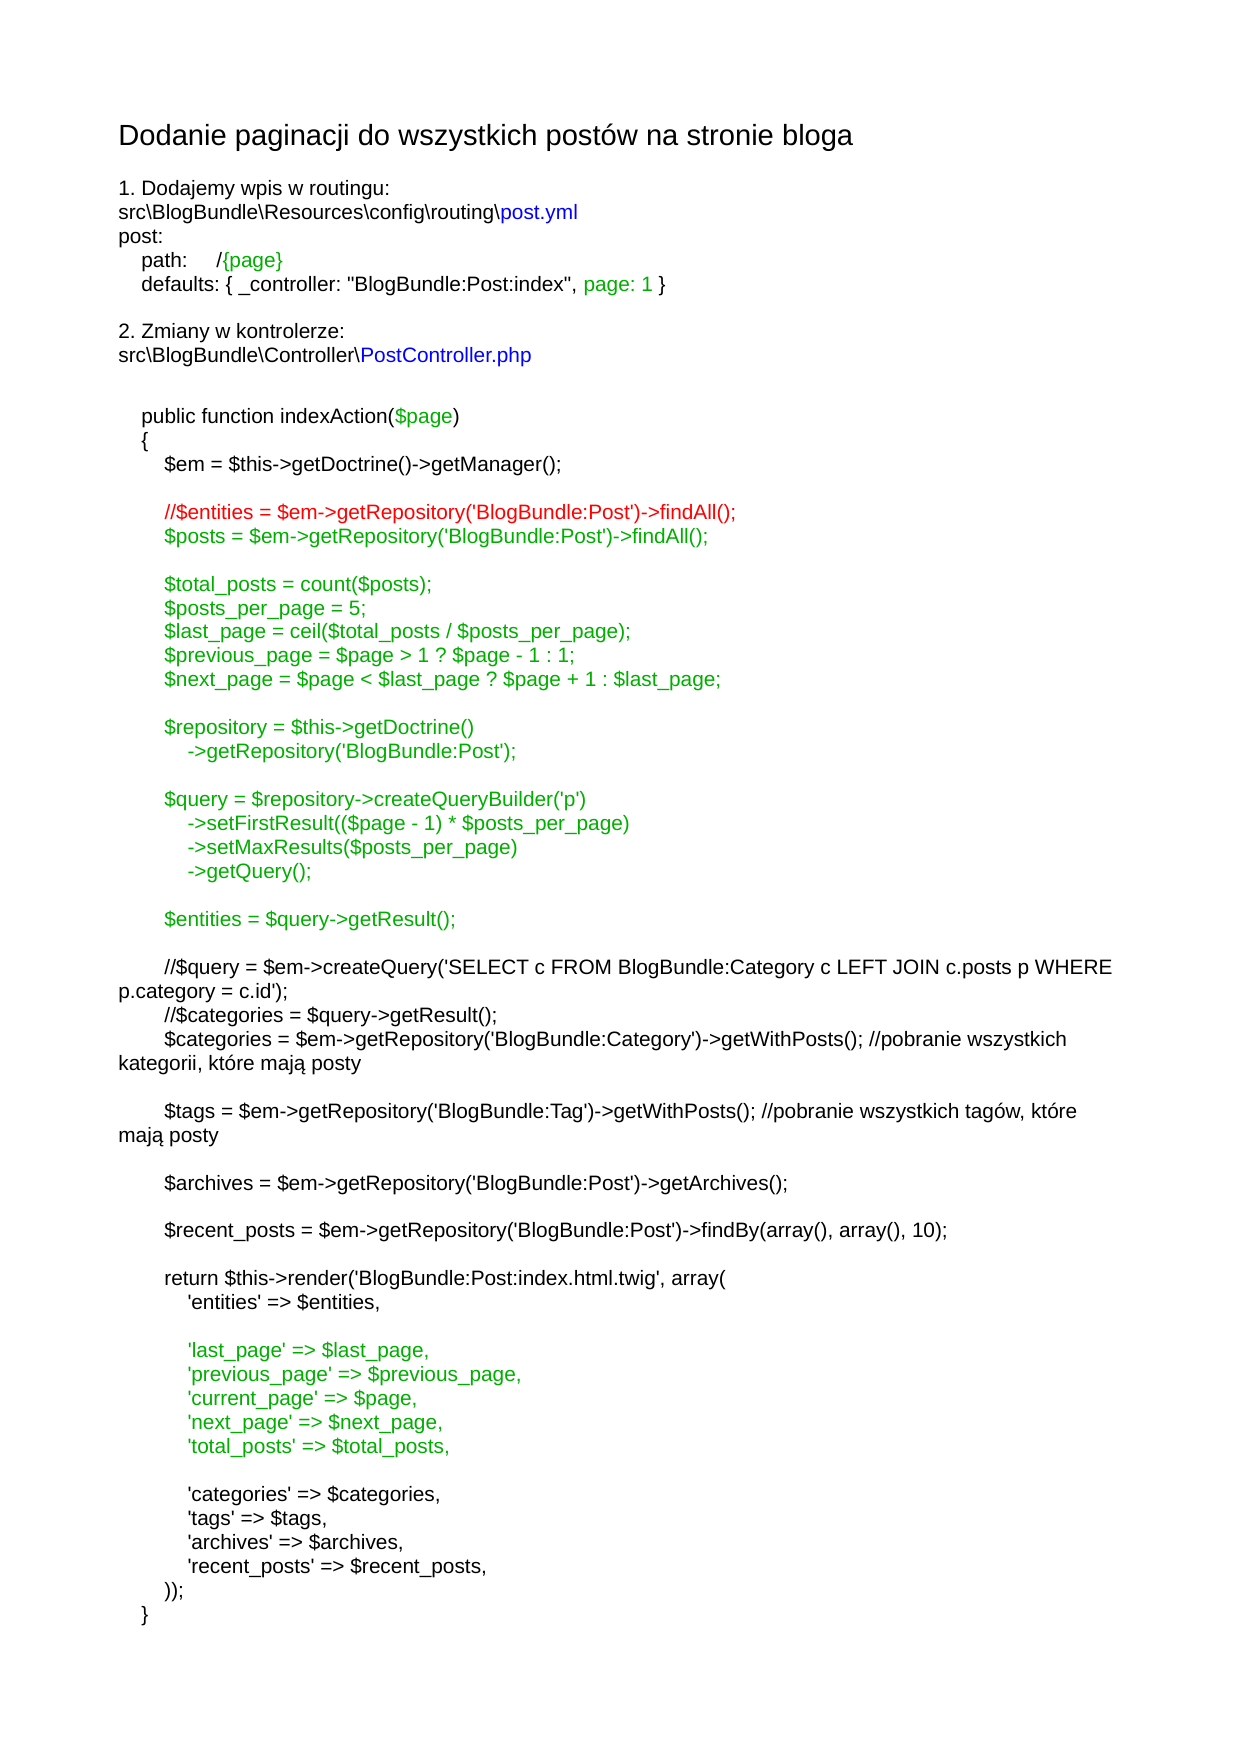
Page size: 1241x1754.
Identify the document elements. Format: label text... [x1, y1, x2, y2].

text src\BlogBundle\Controller\PostController.php [118, 343, 1122, 367]
text )); [118, 1578, 1122, 1602]
text //$entities = $em->getRepository('BlogBundle:Post')->findAll(); [118, 499, 1122, 523]
text ->getRepository('BlogBundle:Post'); [118, 739, 1122, 763]
text 'tags' => $tags, [118, 1506, 1122, 1530]
text { [118, 428, 1122, 452]
text $tags = $em->getRepository('BlogBundle:Tag')->getWithPosts(); //pobranie wszystkich tagów, które mają posty [118, 1098, 1122, 1146]
text ->getQuery(); [118, 859, 1122, 883]
text $next_page = $page < $last_page ? $page + 1 : $last_page; [118, 667, 1122, 691]
text //$query = $em->createQuery('SELECT c FROM BlogBundle:Category c LEFT JOIN c.posts p WHERE p.category = c.id'); [118, 955, 1122, 1003]
text src\BlogBundle\Resources\config\routing\post.yml [118, 199, 1122, 223]
text 'entities' => $entities, [118, 1290, 1122, 1314]
text $categories = $em->getRepository('BlogBundle:Category')->getWithPosts(); //pobranie wszystkich kategorii, które mają posty [118, 1027, 1122, 1074]
text $query = $repository->createQueryBuilder('p') [118, 787, 1122, 811]
text return $this->render('BlogBundle:Post:index.html.twig', array( [118, 1266, 1122, 1290]
text Dodanie paginacji do wszystkich postów na stronie bloga [118, 118, 1122, 152]
text 1. Dodajemy wpis w routingu: [118, 176, 1122, 199]
text 'total_posts' => $total_posts, [118, 1434, 1122, 1458]
text post: [118, 223, 1122, 247]
text path: /{page} [118, 247, 1122, 271]
text $entities = $query->getResult(); [118, 907, 1122, 931]
text $posts = $em->getRepository('BlogBundle:Post')->findAll(); [118, 523, 1122, 547]
text $last_page = ceil($total_posts / $posts_per_page); [118, 619, 1122, 643]
text defaults: { _controller: "BlogBundle:Post:index", page: 1 } [118, 271, 1122, 295]
text $total_posts = count($posts); [118, 571, 1122, 595]
text 'previous_page' => $previous_page, [118, 1362, 1122, 1386]
text //$categories = $query->getResult(); [118, 1003, 1122, 1027]
text $posts_per_page = 5; [118, 595, 1122, 619]
text $archives = $em->getRepository('BlogBundle:Post')->getArchives(); [118, 1170, 1122, 1194]
text $em = $this->getDoctrine()->getManager(); [118, 452, 1122, 476]
text 'recent_posts' => $recent_posts, [118, 1554, 1122, 1578]
text } [118, 1602, 1122, 1626]
text 'archives' => $archives, [118, 1530, 1122, 1554]
text $recent_posts = $em->getRepository('BlogBundle:Post')->findBy(array(), array(), 10); [118, 1218, 1122, 1242]
text ->setMaxResults($posts_per_page) [118, 835, 1122, 859]
text public function indexAction($page) [118, 404, 1122, 428]
text $previous_page = $page > 1 ? $page - 1 : 1; [118, 643, 1122, 667]
text 'categories' => $categories, [118, 1482, 1122, 1506]
text 'current_page' => $page, [118, 1386, 1122, 1410]
text 'next_page' => $next_page, [118, 1410, 1122, 1434]
text 2. Zmiany w kontrolerze: [118, 319, 1122, 343]
text ->setFirstResult(($page - 1) * $posts_per_page) [118, 811, 1122, 835]
text $repository = $this->getDoctrine() [118, 715, 1122, 739]
text 'last_page' => $last_page, [118, 1338, 1122, 1362]
